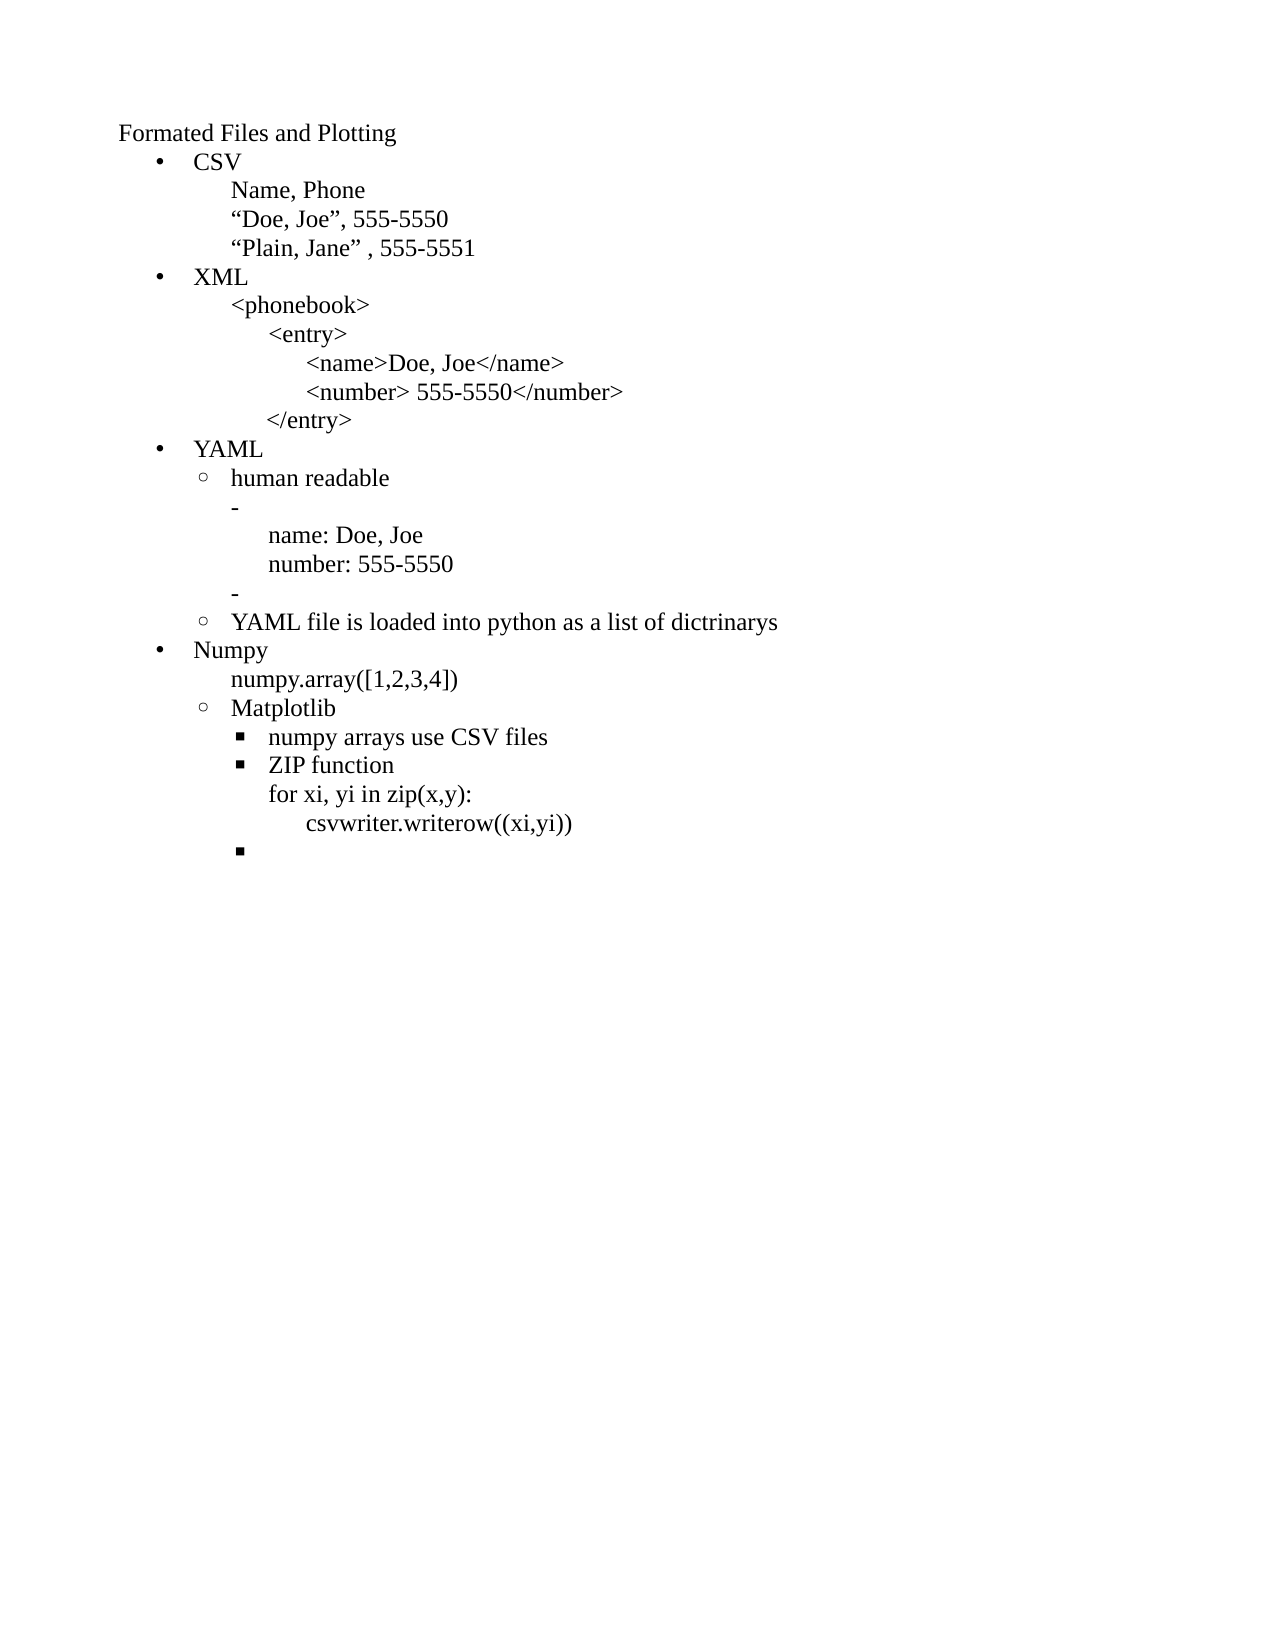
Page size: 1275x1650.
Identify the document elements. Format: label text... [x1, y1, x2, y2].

list Name, Phone [193, 176, 1157, 204]
text Formated Files and Plotting [118, 118, 1157, 147]
list <number> 555-5550</number> [268, 377, 1157, 406]
list YAML file is loaded into python as a list of dictrinarys [193, 607, 1157, 636]
text </entry> [118, 406, 1157, 434]
list - [193, 578, 1157, 607]
list “Plain, Jane” , 555-5551 [193, 233, 1157, 262]
list Numpy [156, 636, 1157, 664]
list - [193, 492, 1157, 521]
list numpy.array([1,2,3,4]) [193, 664, 1157, 693]
list numpy arrays use CSV files [231, 722, 1157, 751]
list <entry> [231, 319, 1157, 348]
list for xi, yi in zip(x,y): [231, 779, 1157, 808]
list name: Doe, Joe [231, 521, 1157, 549]
list Matplotlib [193, 693, 1157, 722]
list <phonebook> [193, 291, 1157, 319]
list csvwriter.writerow((xi,yi)) [268, 808, 1157, 837]
list YAML [156, 434, 1157, 463]
list <name>Doe, Joe</name> [268, 348, 1157, 377]
list CSV [156, 147, 1157, 176]
list XML [156, 262, 1157, 291]
list number: 555-5550 [231, 549, 1157, 578]
list human readable [193, 463, 1157, 492]
list “Doe, Joe”, 555-5550 [193, 204, 1157, 233]
list ZIP function [231, 751, 1157, 779]
